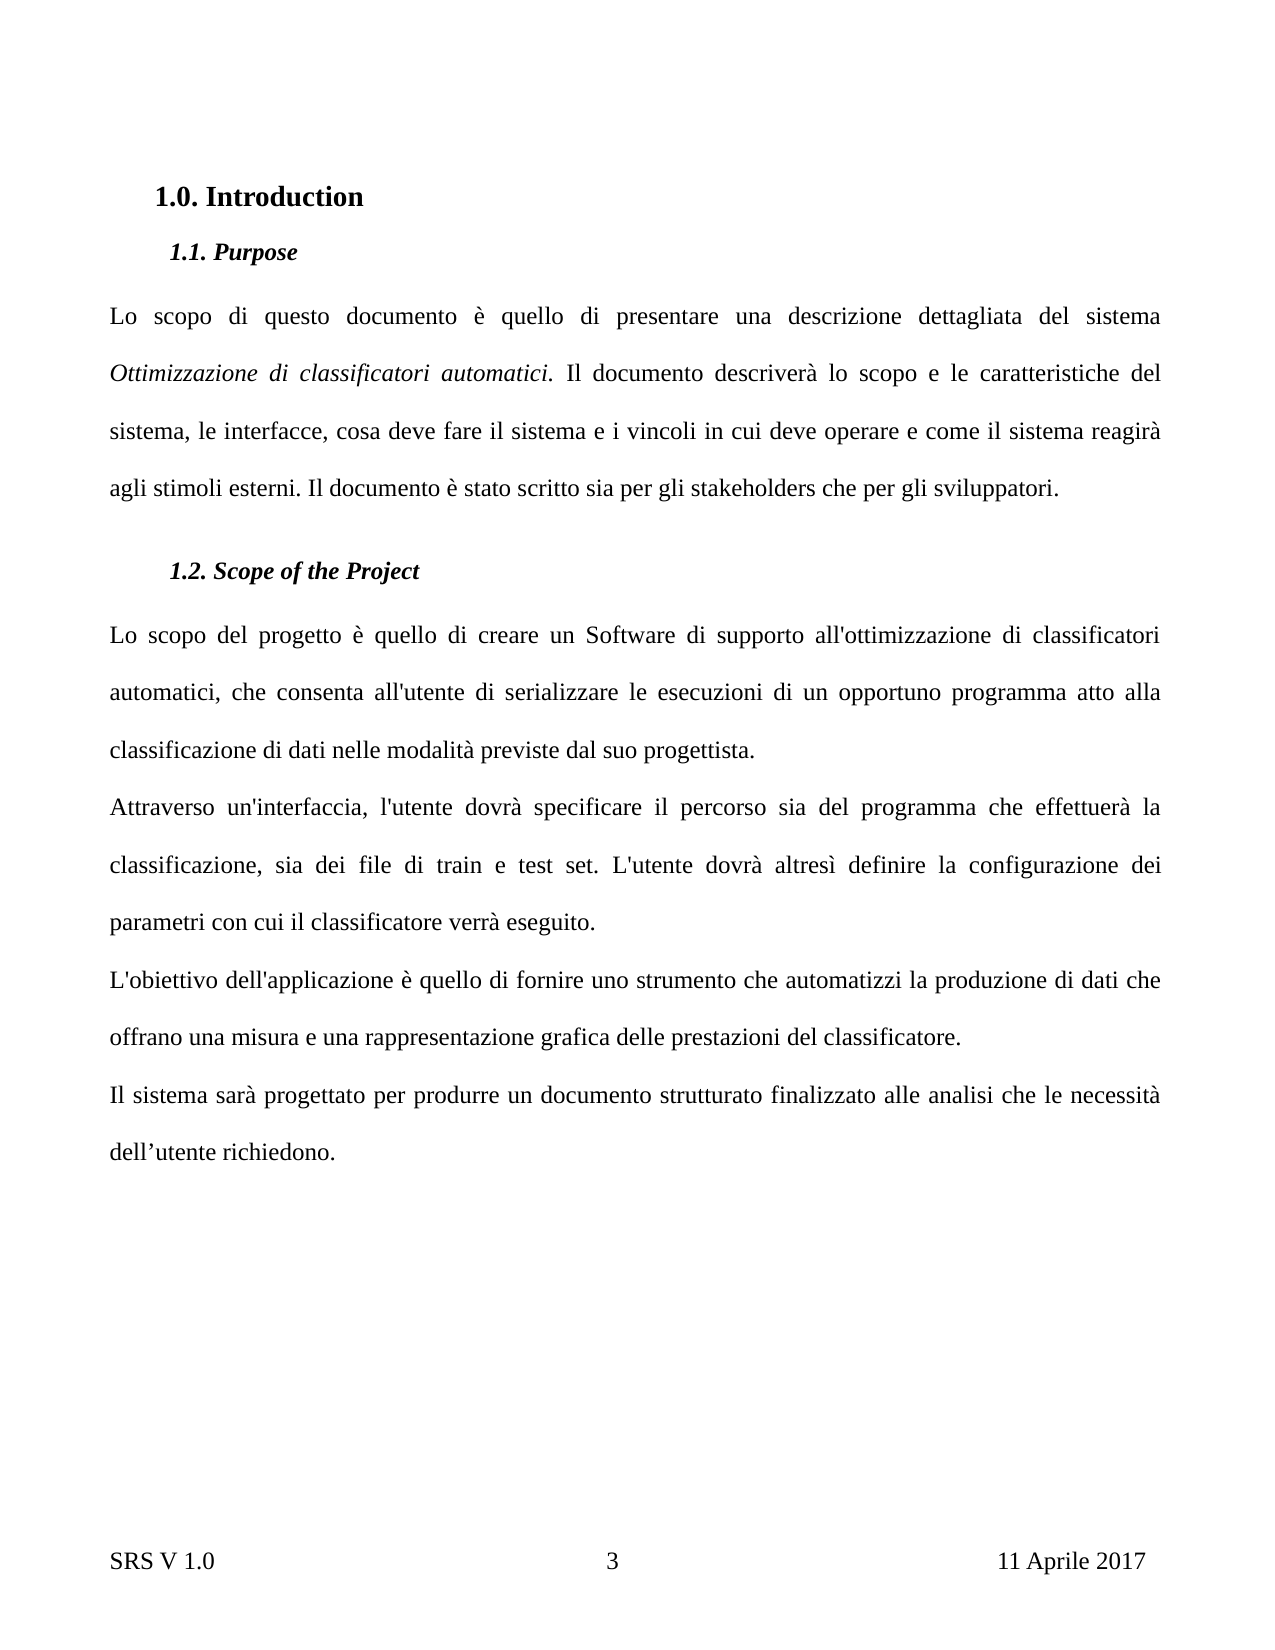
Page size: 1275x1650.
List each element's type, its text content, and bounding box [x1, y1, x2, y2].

subtitle 1.2. Scope of the Project [109, 556, 1162, 585]
text Attraverso un'interfaccia, l'utente dovrà specificare il percorso sia del programma che effettuerà la classificazione, sia dei file di train e test set. L'utente dovrà altresì definire la configurazione dei parametri con cui il classificatore verrà eseguito. [109, 792, 1162, 936]
text Lo scopo di questo documento è quello di presentare una descrizione dettagliata del sistema Ottimizzazione di classificatori automatici. Il documento descriverà lo scopo e le caratteristiche del sistema, le interfacce, cosa deve fare il sistema e i vincoli in cui deve operare e come il sistema reagirà agli stimoli esterni. Il documento è stato scritto sia per gli stakeholders che per gli sviluppatori. [109, 301, 1162, 502]
text Lo scopo del progetto è quello di creare un Software di supporto all'ottimizzazione di classificatori automatici, che consenta all'utente di serializzare le esecuzioni di un opportuno programma atto alla classificazione di dati nelle modalità previste dal suo progettista. [109, 620, 1162, 763]
subtitle 1.0. Introduction [109, 179, 1162, 212]
text L'obiettivo dell'applicazione è quello di fornire uno strumento che automatizzi la produzione di dati che offrano una misura e una rappresentazione grafica delle prestazioni del classificatore. [109, 965, 1162, 1051]
subtitle 1.1. Purpose [109, 237, 1162, 266]
text Il sistema sarà progettato per produrre un documento strutturato finalizzato alle analisi che le necessità dell’utente richiedono. [109, 1080, 1162, 1166]
